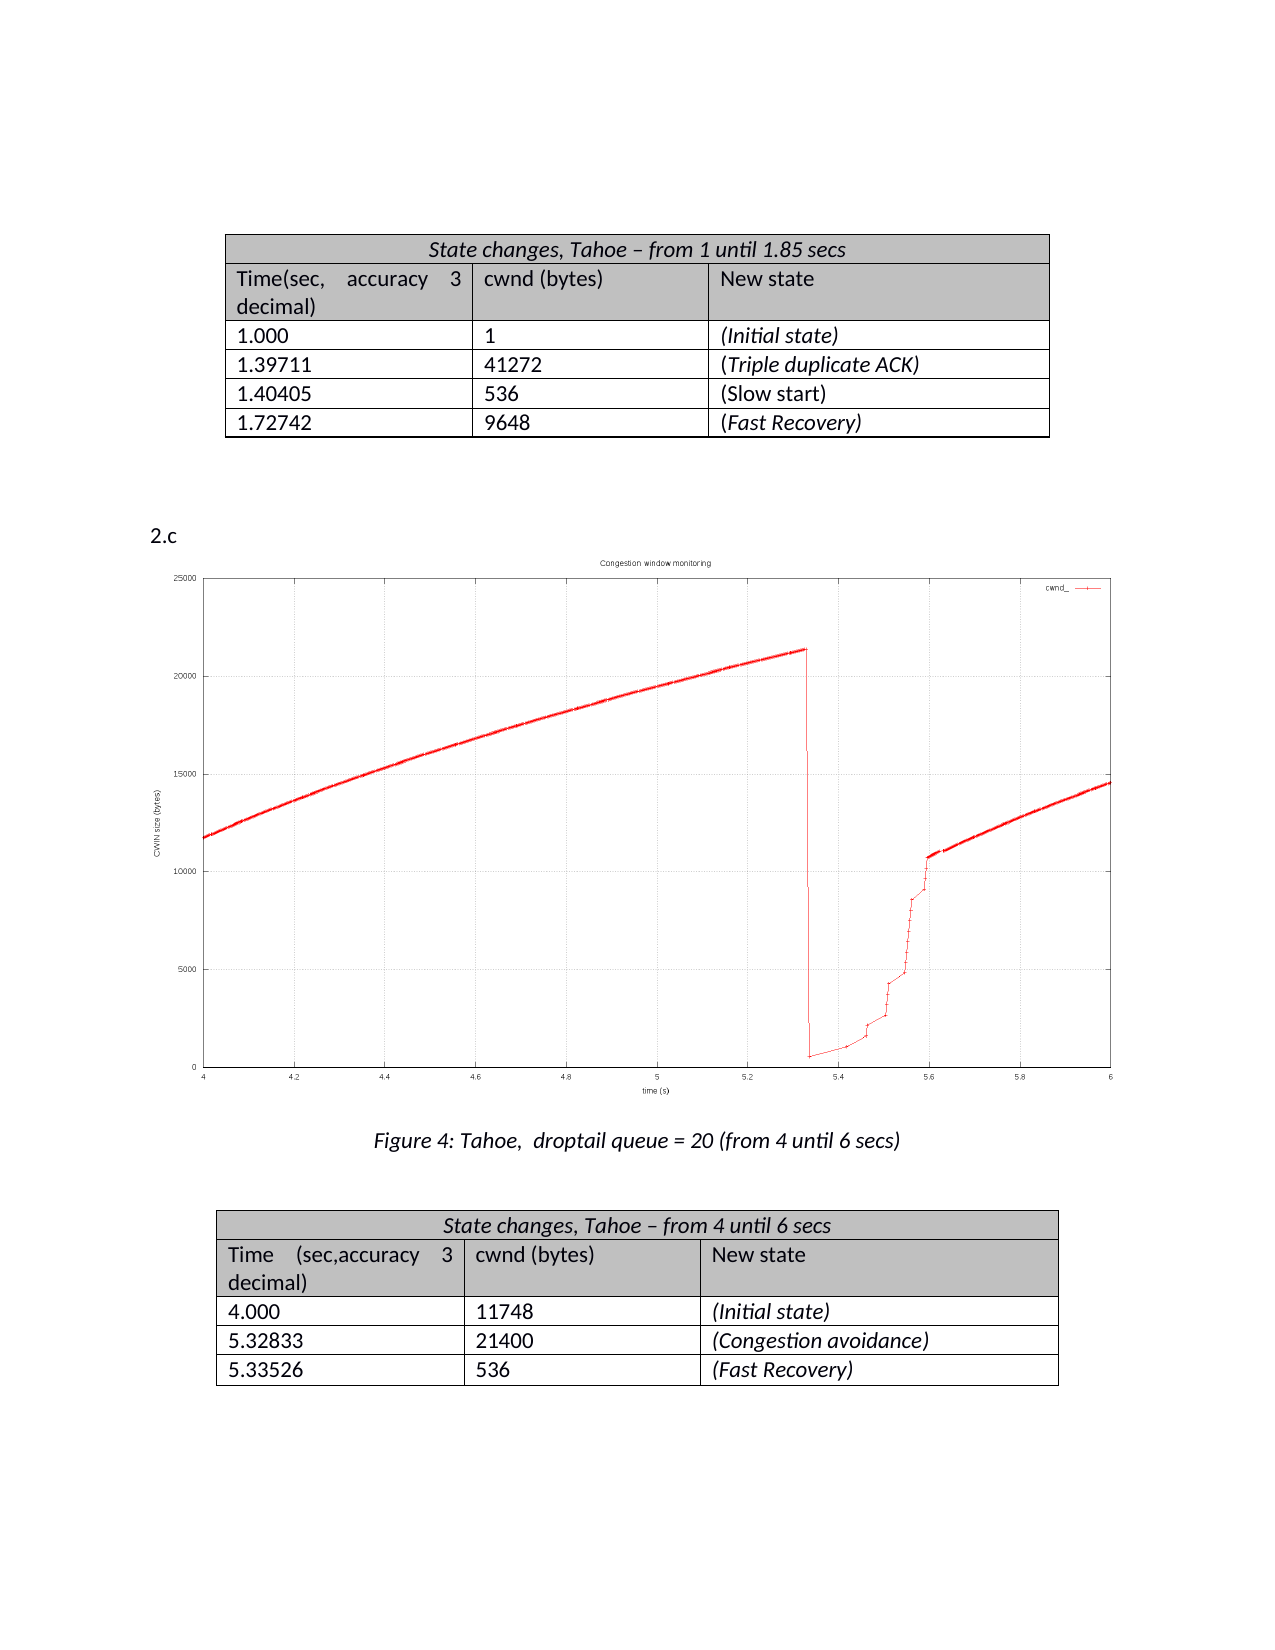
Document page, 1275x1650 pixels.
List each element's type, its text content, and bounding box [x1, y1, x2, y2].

table_header State changes, Tahoe – from 4 until 6 secs [217, 1211, 1058, 1239]
table_cell 536 [473, 379, 708, 407]
table_cell 5.33526 [217, 1355, 464, 1385]
table_cell 1 [473, 321, 708, 349]
table_cell 4.000 [217, 1297, 464, 1325]
table_cell 1.39711 [226, 350, 472, 378]
table_cell (Initial state) [701, 1297, 1058, 1325]
table_cell Time (sec,accuracy 3 decimal) [217, 1240, 464, 1296]
table_cell (Fast Recovery) [701, 1355, 1058, 1385]
table_cell 1.40405 [226, 379, 472, 407]
table_header State changes, Tahoe – from 1 until 1.85 secs [226, 235, 1049, 263]
text Figure 4: Tahoe, droptail queue = 20 (from 4 until 6 secs) [150, 1126, 1125, 1154]
table_cell (Triple duplicate ACK) [709, 350, 1049, 378]
table_cell cwnd (bytes) [465, 1240, 700, 1296]
text 2.c [150, 522, 1125, 549]
table_cell 1.72742 [226, 409, 472, 436]
table_cell 21400 [465, 1326, 700, 1354]
table_cell 9648 [473, 409, 708, 436]
table_cell New state [709, 264, 1049, 320]
table_cell (Fast Recovery) [709, 409, 1049, 436]
table_cell cwnd (bytes) [473, 264, 708, 320]
picture [150, 549, 1125, 1098]
table_cell 1.000 [226, 321, 472, 349]
table_cell (Initial state) [709, 321, 1049, 349]
table_cell Time(sec, accuracy 3 decimal) [226, 264, 472, 320]
table_cell New state [701, 1240, 1058, 1296]
table_cell (Slow start) [709, 379, 1049, 407]
table_cell 5.32833 [217, 1326, 464, 1354]
table_cell (Congestion avoidance) [701, 1326, 1058, 1354]
table_cell 41272 [473, 350, 708, 378]
table_cell 11748 [465, 1297, 700, 1325]
table_cell 536 [465, 1355, 700, 1385]
